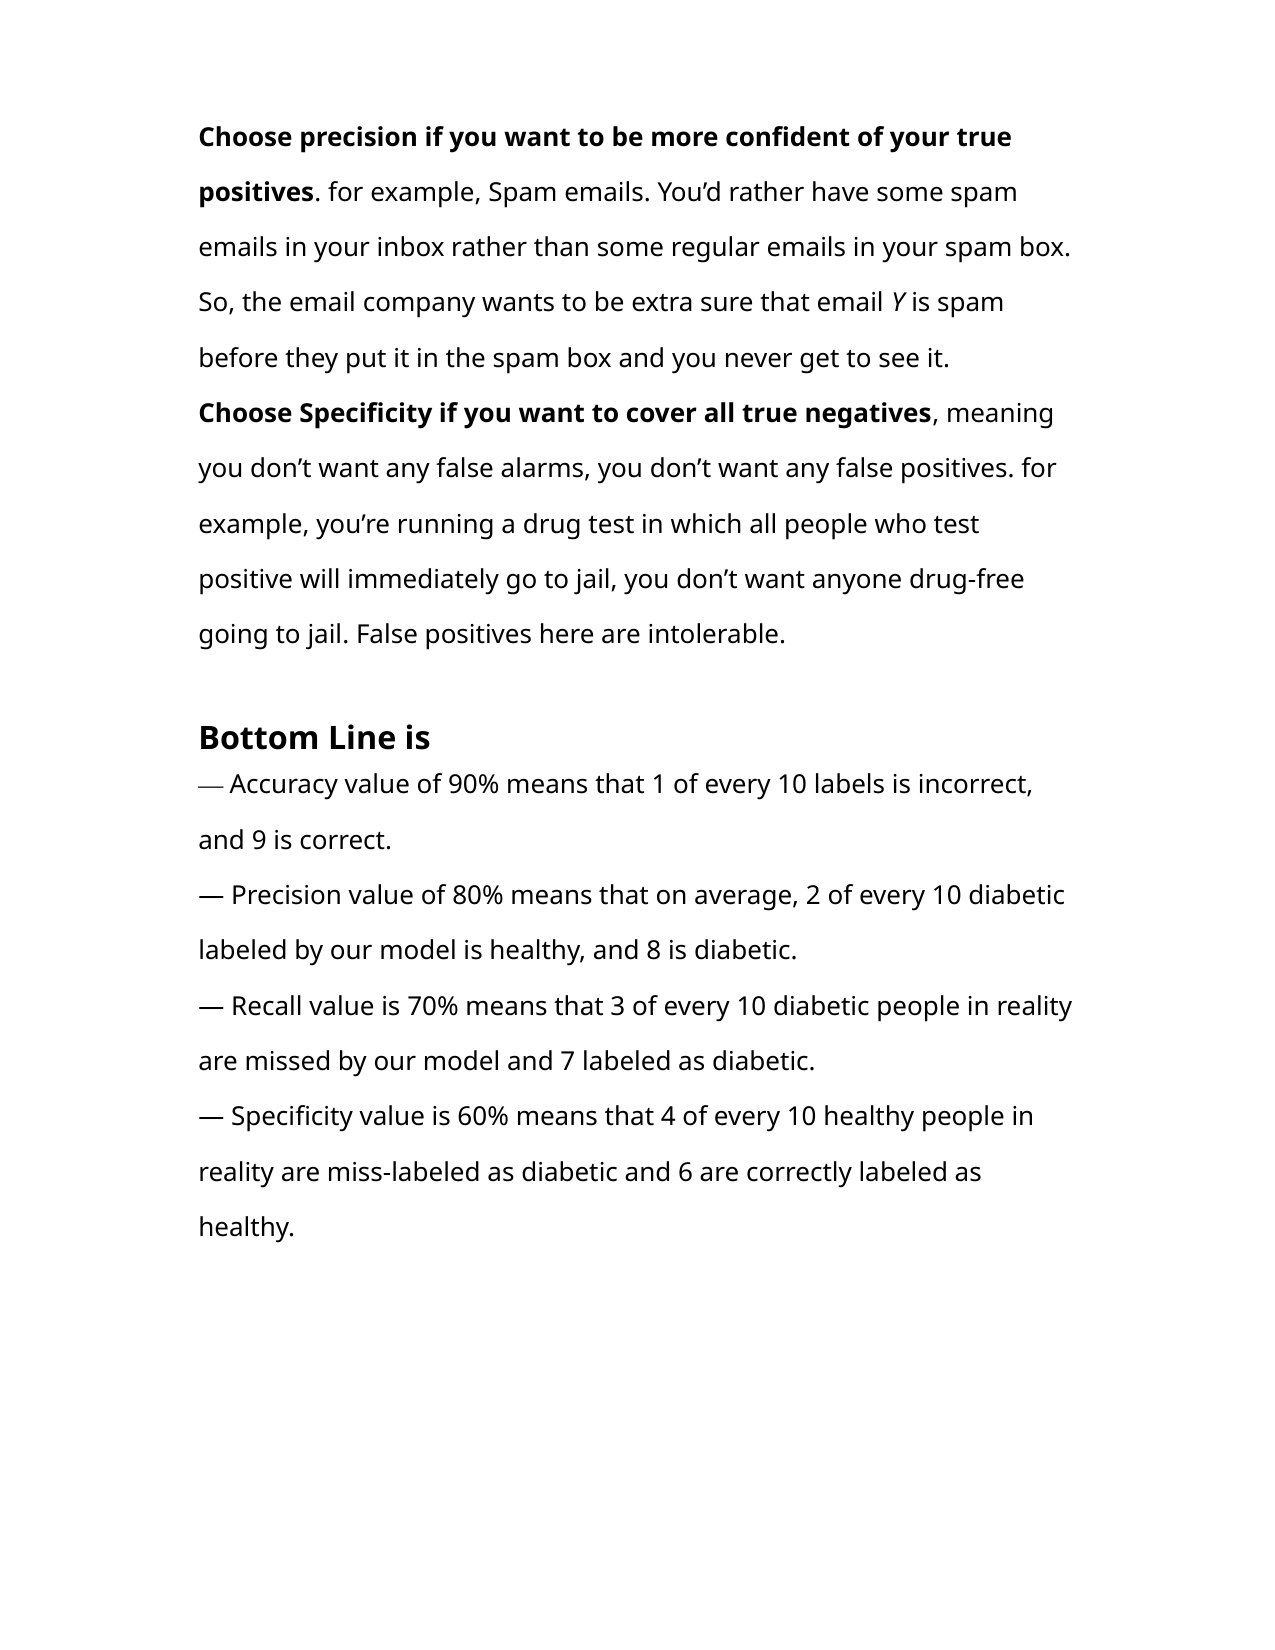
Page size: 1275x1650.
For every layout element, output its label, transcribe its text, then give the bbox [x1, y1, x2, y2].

text Choose precision if you want to be more confident of your true positives. for example, Spam emails. You’d rather have some spam emails in your inbox rather than some regular emails in your spam box. So, the email company wants to be extra sure that email Y is spam before they put it in the spam box and you never get to see it. [198, 118, 1077, 375]
text — Accuracy value of 90% means that 1 of every 10 labels is incorrect, and 9 is correct. — Precision value of 80% means that on average, 2 of every 10 diabetic labeled by our model is healthy, and 8 is diabetic. — Recall value is 70% means that 3 of every 10 diabetic people in reality are missed by our model and 7 labeled as diabetic. — Specificity value is 60% means that 4 of every 10 healthy people in reality are miss-labeled as diabetic and 6 are correctly labeled as healthy. [198, 766, 1077, 1244]
text Choose Specificity if you want to cover all true negatives, meaning you don’t want any false alarms, you don’t want any false positives. for example, you’re running a drug test in which all people who test positive will immediately go to jail, you don’t want anyone drug-free going to jail. False positives here are intolerable. [198, 395, 1077, 651]
subtitle Bottom Line is [198, 715, 1077, 759]
